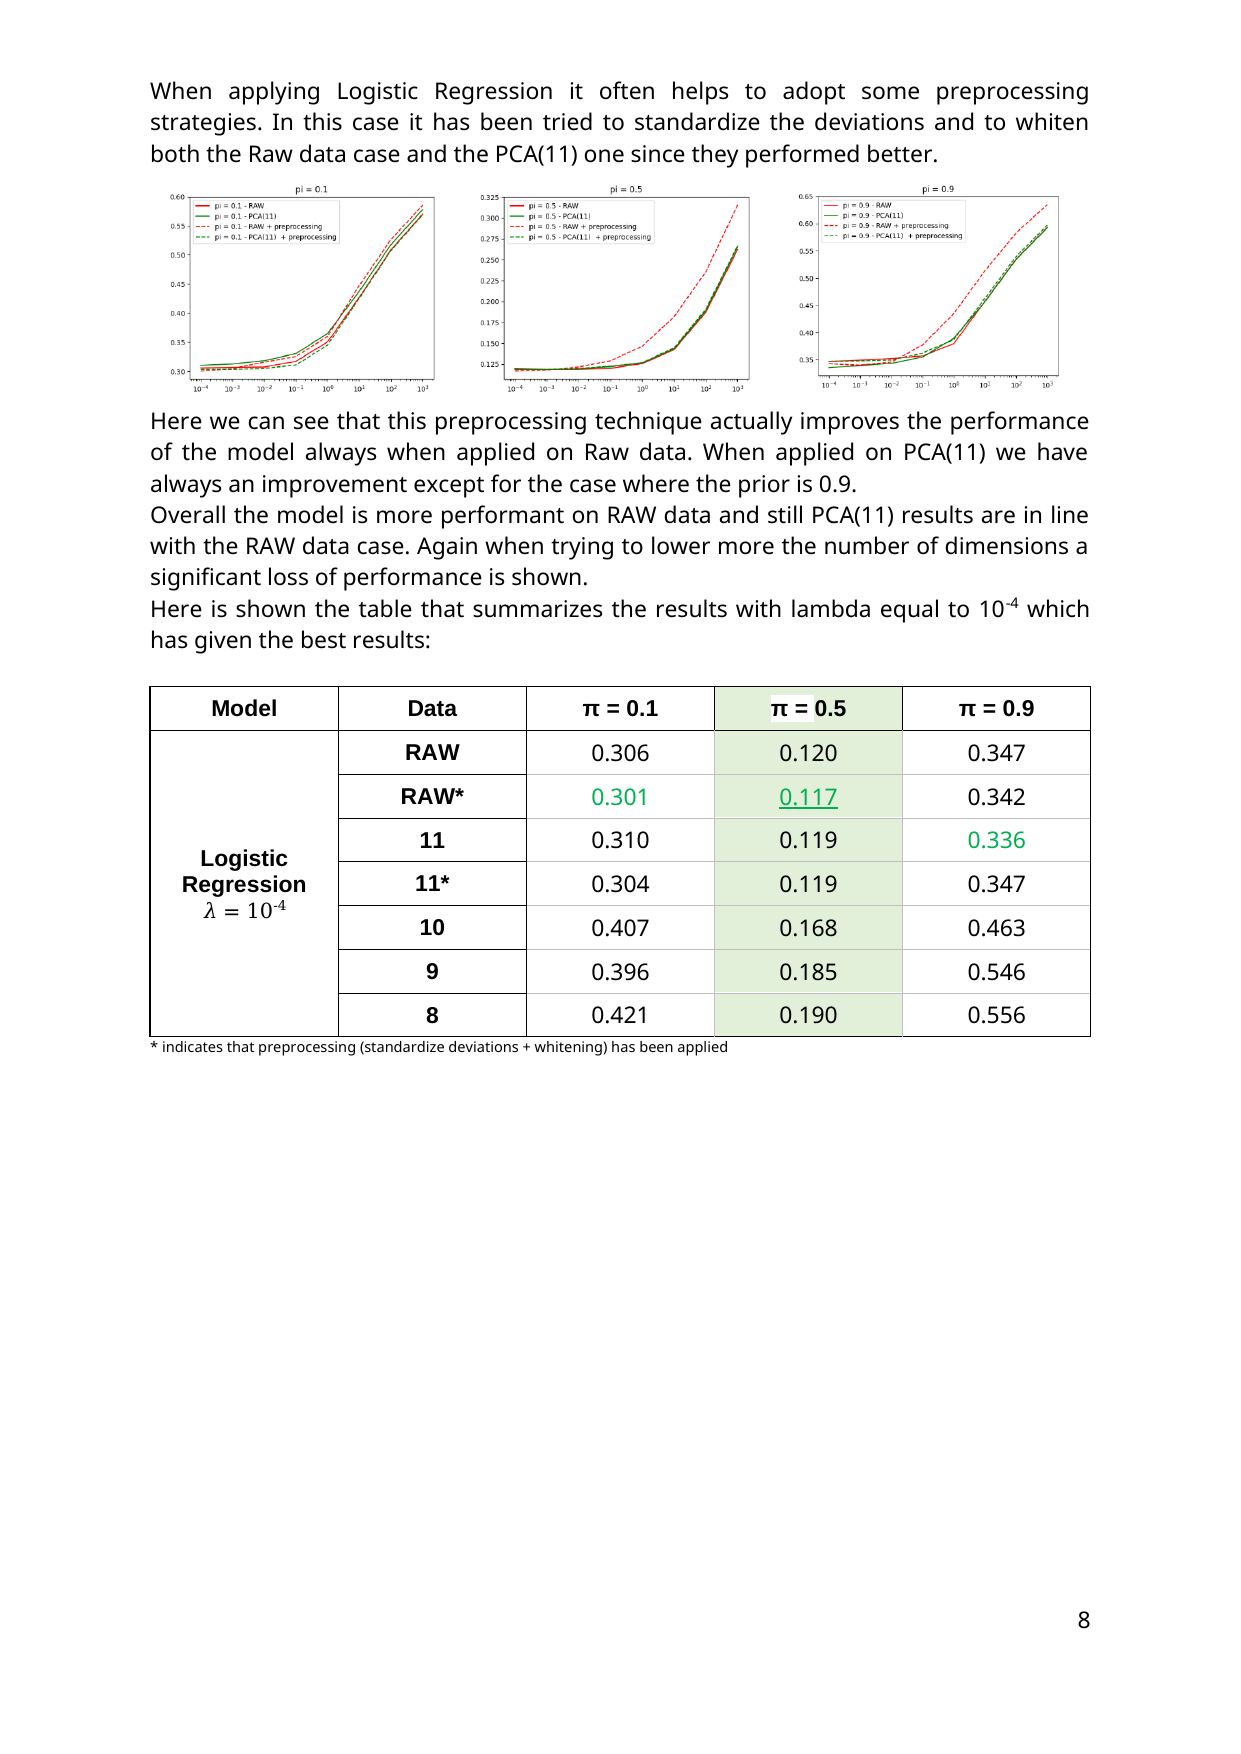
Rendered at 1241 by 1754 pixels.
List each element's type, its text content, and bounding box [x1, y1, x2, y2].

table_cell 10 [339, 906, 526, 949]
table_header Model [151, 687, 338, 730]
text * indicates that preprocessing (standardize deviations + whitening) has been applied [150, 1037, 1090, 1068]
table_cell 0.306 [527, 731, 714, 774]
table_cell 0.190 [715, 994, 902, 1036]
table_header Data [339, 687, 526, 730]
table_cell 0.407 [527, 906, 714, 949]
table_cell 0.119 [715, 819, 902, 861]
table_cell 0.421 [527, 994, 714, 1036]
table_header π = 0.1 [527, 687, 714, 730]
table_cell 0.463 [903, 906, 1090, 949]
table_header π = 0.5 [715, 687, 902, 730]
text Overall the model is more performant on RAW data and still PCA(11) results are in line with the RAW data case. Again when trying to lower more the number of dimensions a significant loss of performance is shown. [150, 499, 1090, 592]
table_cell 11 [339, 819, 526, 861]
table_cell 0.396 [527, 950, 714, 992]
table_cell 0.347 [903, 862, 1090, 905]
table_header π = 0.9 [903, 687, 1090, 730]
table_cell 0.301 [527, 775, 714, 817]
table_cell 0.185 [715, 950, 902, 992]
text Here we can see that this preprocessing technique actually improves the performance of the model always when applied on Raw data. When applied on PCA(11) we have always an improvement except for the case where the prior is 0.9. [150, 405, 1090, 499]
table_cell 9 [339, 950, 526, 992]
table_cell RAW [339, 731, 526, 774]
table_cell 0.117 [715, 775, 902, 817]
table_cell Logistic Regression 𝜆 = 10-4 [151, 731, 338, 1036]
table_cell 0.342 [903, 775, 1090, 817]
text When applying Logistic Regression it often helps to adopt some preprocessing strategies. In this case it has been tried to standardize the deviations and to whiten both the Raw data case and the PCA(11) one since they performed better. [150, 75, 1090, 169]
table_cell 0.304 [527, 862, 714, 905]
table_cell 0.347 [903, 731, 1090, 774]
table_cell 11* [339, 862, 526, 905]
table_cell 0.168 [715, 906, 902, 949]
text Here is shown the table that summarizes the results with lambda equal to 10-4 which has given the best results: [150, 592, 1090, 655]
table_cell 0.310 [527, 819, 714, 861]
table_cell 0.120 [715, 731, 902, 774]
table_cell RAW* [339, 775, 526, 817]
table_cell 0.336 [903, 819, 1090, 861]
table_cell 0.546 [903, 950, 1090, 992]
table_cell 0.119 [715, 862, 902, 905]
table_cell 0.556 [903, 994, 1090, 1036]
table_cell 8 [339, 994, 526, 1036]
